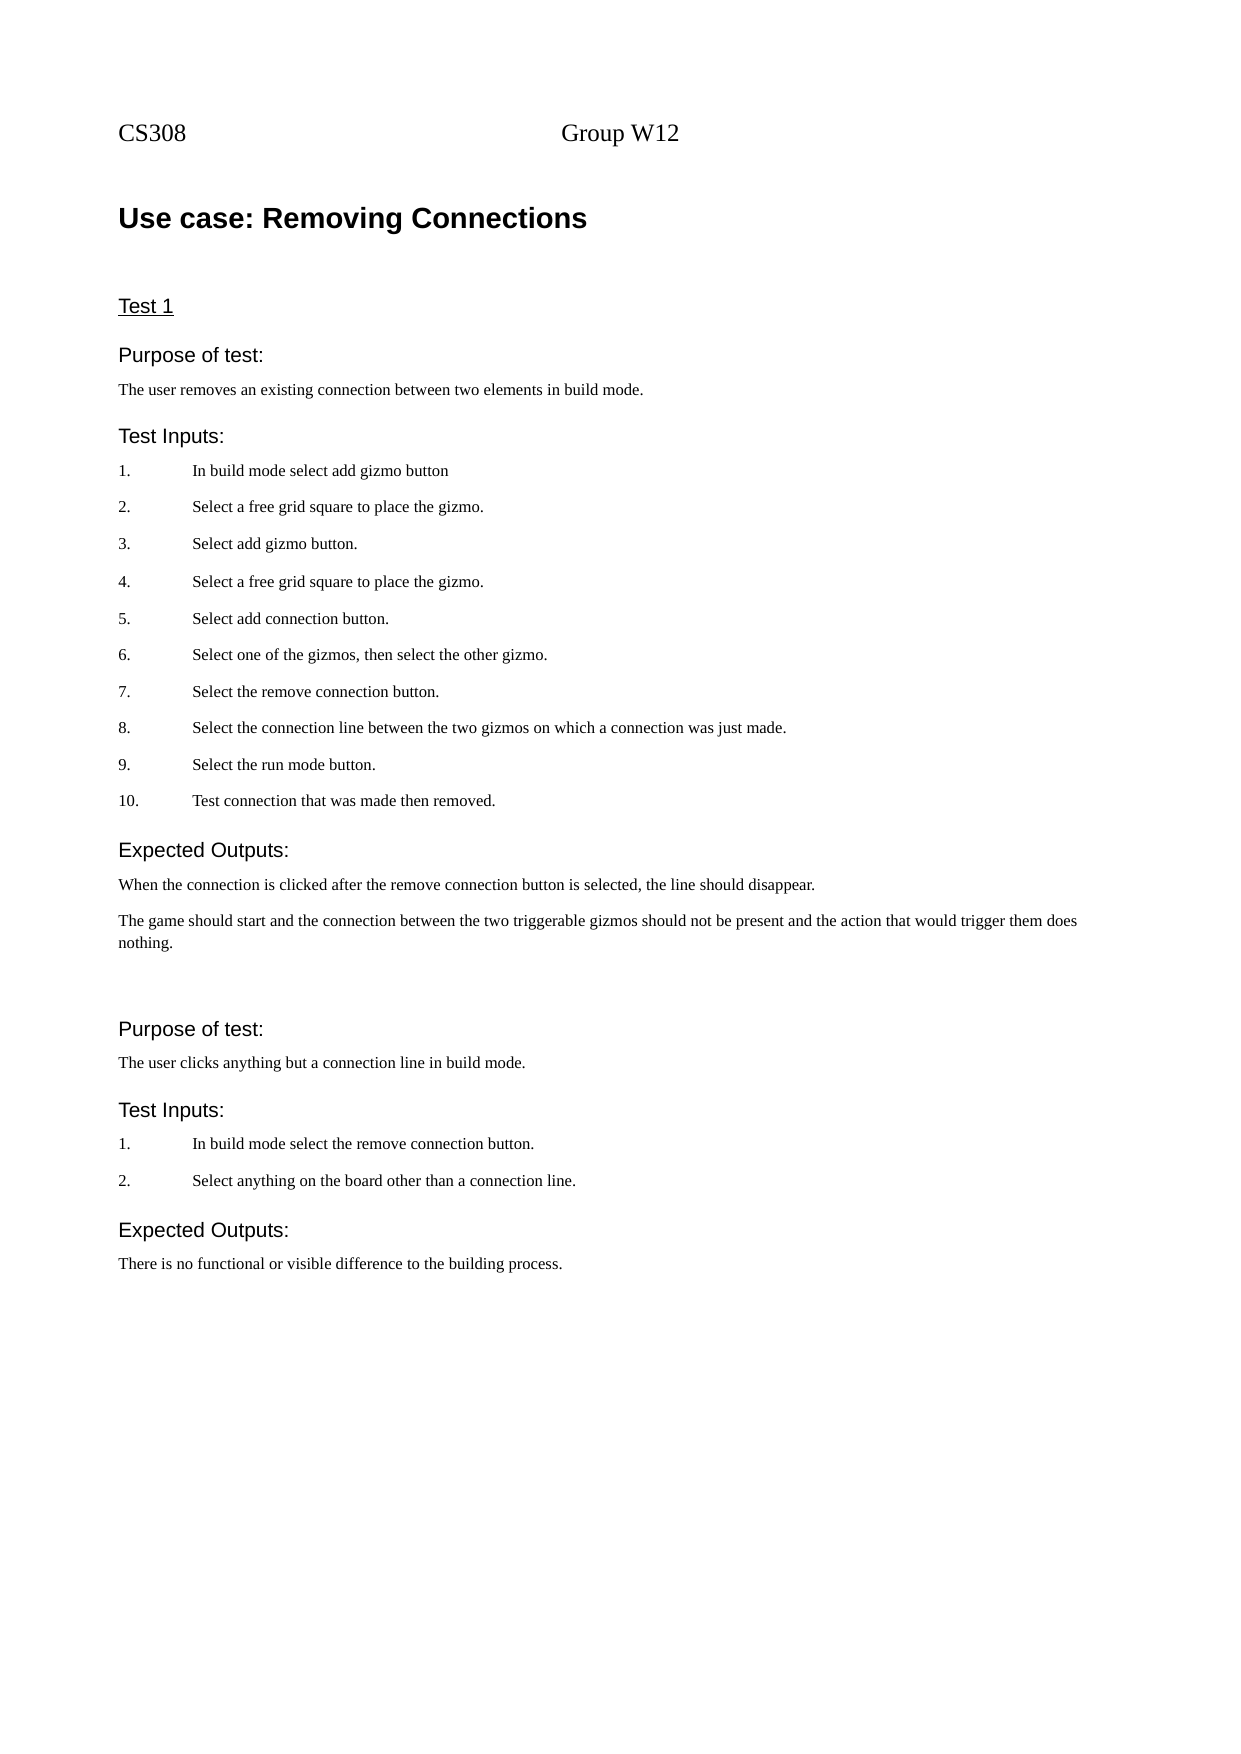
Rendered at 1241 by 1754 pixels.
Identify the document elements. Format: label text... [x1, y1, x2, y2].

text 2. Select anything on the board other than a connection line. [118, 1170, 1122, 1189]
text 9. Select the run mode button. [118, 755, 1122, 774]
text Expected Outputs: [118, 1217, 1122, 1241]
text 5. Select add connection button. [118, 608, 1122, 628]
text Purpose of test: [118, 1017, 1122, 1041]
text The game should start and the connection between the two triggerable gizmos should not be present and the action that would trigger them does nothing. [118, 911, 1122, 952]
text 10. Test connection that was made then removed. [118, 791, 1122, 810]
text The user clicks anything but a connection line in build mode. [118, 1053, 1122, 1072]
text 1. In build mode select the remove connection button. [118, 1134, 1122, 1153]
text 8. Select the connection line between the two gizmos on which a connection was just made. [118, 718, 1122, 737]
text 4. Select a free grid square to place the gizmo. [118, 572, 1122, 591]
text Test Inputs: [118, 1097, 1122, 1121]
text There is no functional or visible difference to the building process. [118, 1254, 1122, 1273]
text 3. Select add gizmo button. [118, 533, 1122, 553]
text The user removes an existing connection between two elements in build mode. [118, 380, 1122, 399]
text 1. In build mode select add gizmo button [118, 460, 1122, 479]
subtitle Use case: Removing Connections [118, 201, 1122, 235]
text 7. Select the remove connection button. [118, 682, 1122, 701]
text Test 1 [118, 294, 1122, 318]
text Purpose of test: [118, 343, 1122, 367]
text Test Inputs: [118, 424, 1122, 448]
text 6. Select one of the gizmos, then select the other gizmo. [118, 645, 1122, 664]
text When the connection is clicked after the remove connection button is selected, the line should disappear. [118, 875, 1122, 894]
text Expected Outputs: [118, 838, 1122, 862]
text 2. Select a free grid square to place the gizmo. [118, 497, 1122, 516]
